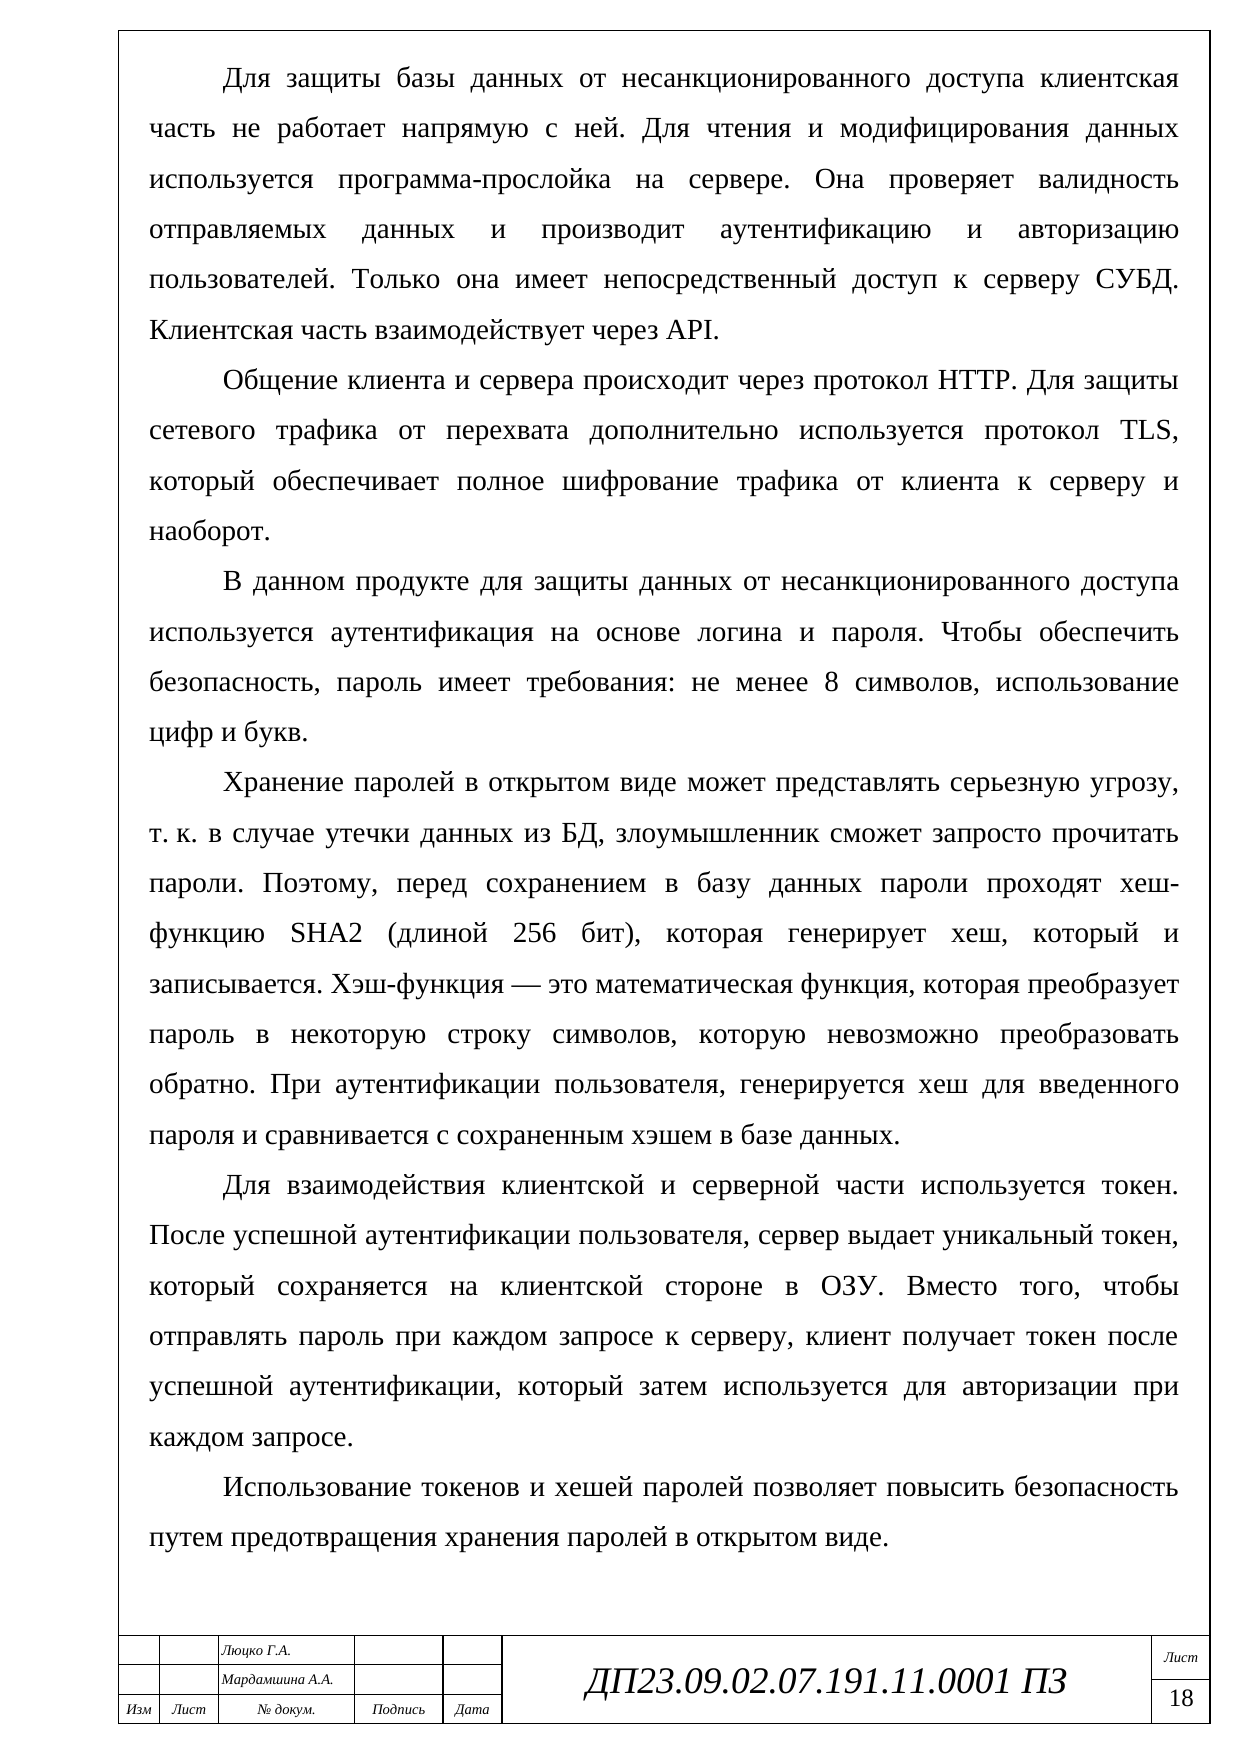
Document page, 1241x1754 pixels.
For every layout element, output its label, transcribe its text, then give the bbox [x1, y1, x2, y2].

text Для взаимодействия клиентской и серверной части используется токен. После успешной аутентификации пользователя, сервер выдает уникальный токен, который сохраняется на клиентской стороне в ОЗУ. Вместо того, чтобы отправлять пароль при каждом запросе к серверу, клиент получает токен после успешной аутентификации, который затем используется для авторизации при каждом запросе. [149, 1167, 1180, 1452]
text В данном продукте для защиты данных от несанкционированного доступа используется аутентификация на основе логина и пароля. Чтобы обеспечить безопасность, пароль имеет требования: не менее 8 символов, использование цифр и букв. [149, 563, 1180, 748]
text Хранение паролей в открытом виде может представлять серьезную угрозу, т. к. в случае утечки данных из БД, злоумышленник сможет запросто прочитать пароли. Поэтому, перед сохранением в базу данных пароли проходят хеш-функцию SHA2 (длиной 256 бит), которая генерирует хеш, который и записывается. Хэш-функция — это математическая функция, которая преобразует пароль в некоторую строку символов, которую невозможно преобразовать обратно. При аутентификации пользователя, генерируется хеш для введенного пароля и сравнивается с сохраненным хэшем в базе данных. [149, 764, 1180, 1150]
text Общение клиента и сервера происходит через протокол HTTP. Для защиты сетевого трафика от перехвата дополнительно используется протокол TLS, который обеспечивает полное шифрование трафика от клиента к серверу и наоборот. [149, 362, 1180, 547]
text Использование токенов и хешей паролей позволяет повысить безопасность путем предотвращения хранения паролей в открытом виде. [149, 1469, 1180, 1553]
text Для защиты базы данных от несанкционированного доступа клиентская часть не работает напрямую с ней. Для чтения и модифицирования данных используется программа-прослойка на сервере. Она проверяет валидность отправляемых данных и производит аутентификацию и авторизацию пользователей. Только она имеет непосредственный доступ к серверу СУБД. Клиентская часть взаимодействует через API. [149, 60, 1180, 345]
